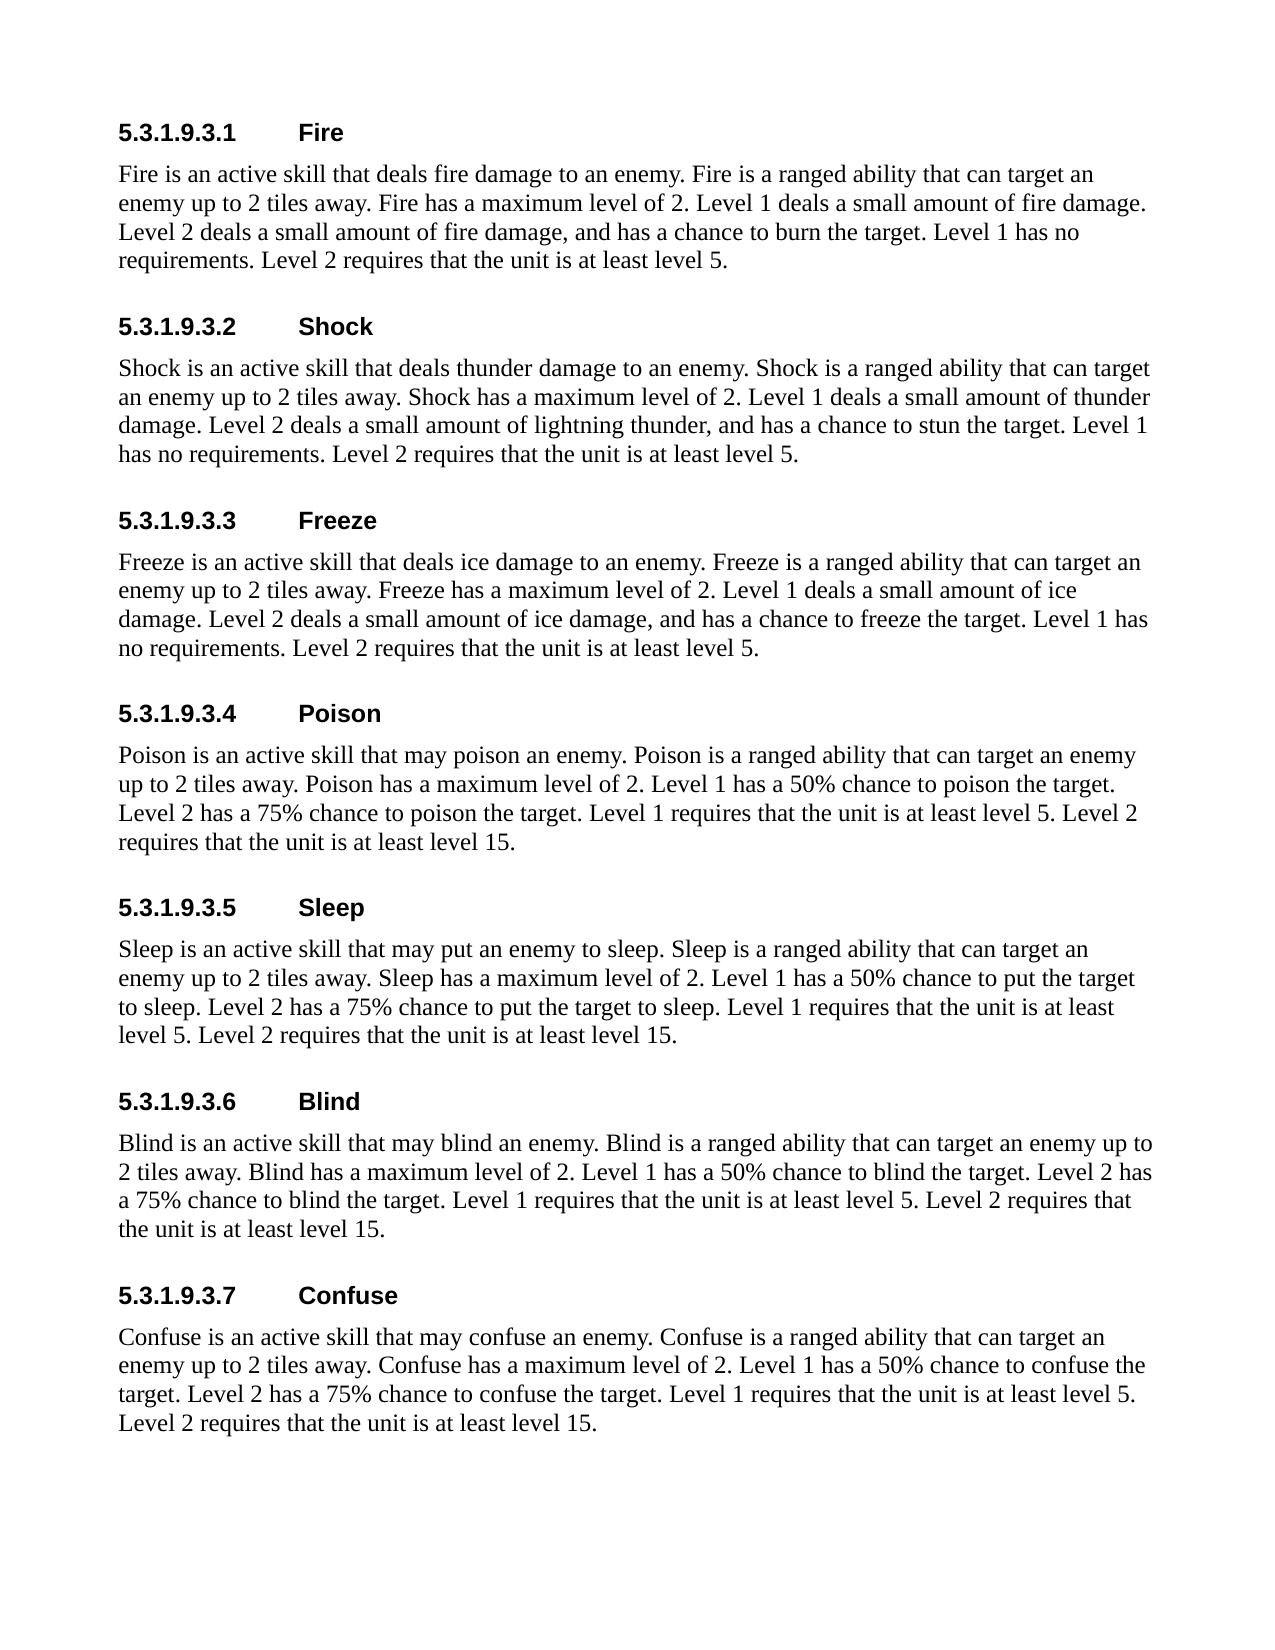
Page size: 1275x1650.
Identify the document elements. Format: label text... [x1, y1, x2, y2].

subtitle Confuse [118, 1281, 1157, 1309]
text Confuse is an active skill that may confuse an enemy. Confuse is a ranged ability that can target an enemy up to 2 tiles away. Confuse has a maximum level of 2. Level 1 has a 50% chance to confuse the target. Level 2 has a 75% chance to confuse the target. Level 1 requires that the unit is at least level 5. Level 2 requires that the unit is at least level 15. [118, 1322, 1157, 1437]
text Poison is an active skill that may poison an enemy. Poison is a ranged ability that can target an enemy up to 2 tiles away. Poison has a maximum level of 2. Level 1 has a 50% chance to poison the target. Level 2 has a 75% chance to poison the target. Level 1 requires that the unit is at least level 5. Level 2 requires that the unit is at least level 15. [118, 741, 1157, 856]
subtitle Freeze [118, 506, 1157, 534]
text Freeze is an active skill that deals ice damage to an enemy. Freeze is a ranged ability that can target an enemy up to 2 tiles away. Freeze has a maximum level of 2. Level 1 deals a small amount of ice damage. Level 2 deals a small amount of ice damage, and has a chance to freeze the target. Level 1 has no requirements. Level 2 requires that the unit is at least level 5. [118, 547, 1157, 662]
text Sleep is an active skill that may put an enemy to sleep. Sleep is a ranged ability that can target an enemy up to 2 tiles away. Sleep has a maximum level of 2. Level 1 has a 50% chance to put the target to sleep. Level 2 has a 75% chance to put the target to sleep. Level 1 requires that the unit is at least level 5. Level 2 requires that the unit is at least level 15. [118, 934, 1157, 1049]
subtitle Shock [118, 312, 1157, 341]
text Shock is an active skill that deals thunder damage to an enemy. Shock is a ranged ability that can target an enemy up to 2 tiles away. Shock has a maximum level of 2. Level 1 deals a small amount of thunder damage. Level 2 deals a small amount of lightning thunder, and has a chance to stun the target. Level 1 has no requirements. Level 2 requires that the unit is at least level 5. [118, 353, 1157, 468]
subtitle Sleep [118, 893, 1157, 922]
text Blind is an active skill that may blind an enemy. Blind is a ranged ability that can target an enemy up to 2 tiles away. Blind has a maximum level of 2. Level 1 has a 50% chance to blind the target. Level 2 has a 75% chance to blind the target. Level 1 requires that the unit is at least level 5. Level 2 requires that the unit is at least level 15. [118, 1128, 1157, 1243]
subtitle Fire [118, 118, 1157, 147]
subtitle Poison [118, 699, 1157, 728]
subtitle Blind [118, 1087, 1157, 1116]
text Fire is an active skill that deals fire damage to an enemy. Fire is a ranged ability that can target an enemy up to 2 tiles away. Fire has a maximum level of 2. Level 1 deals a small amount of fire damage. Level 2 deals a small amount of fire damage, and has a chance to burn the target. Level 1 has no requirements. Level 2 requires that the unit is at least level 5. [118, 159, 1157, 274]
